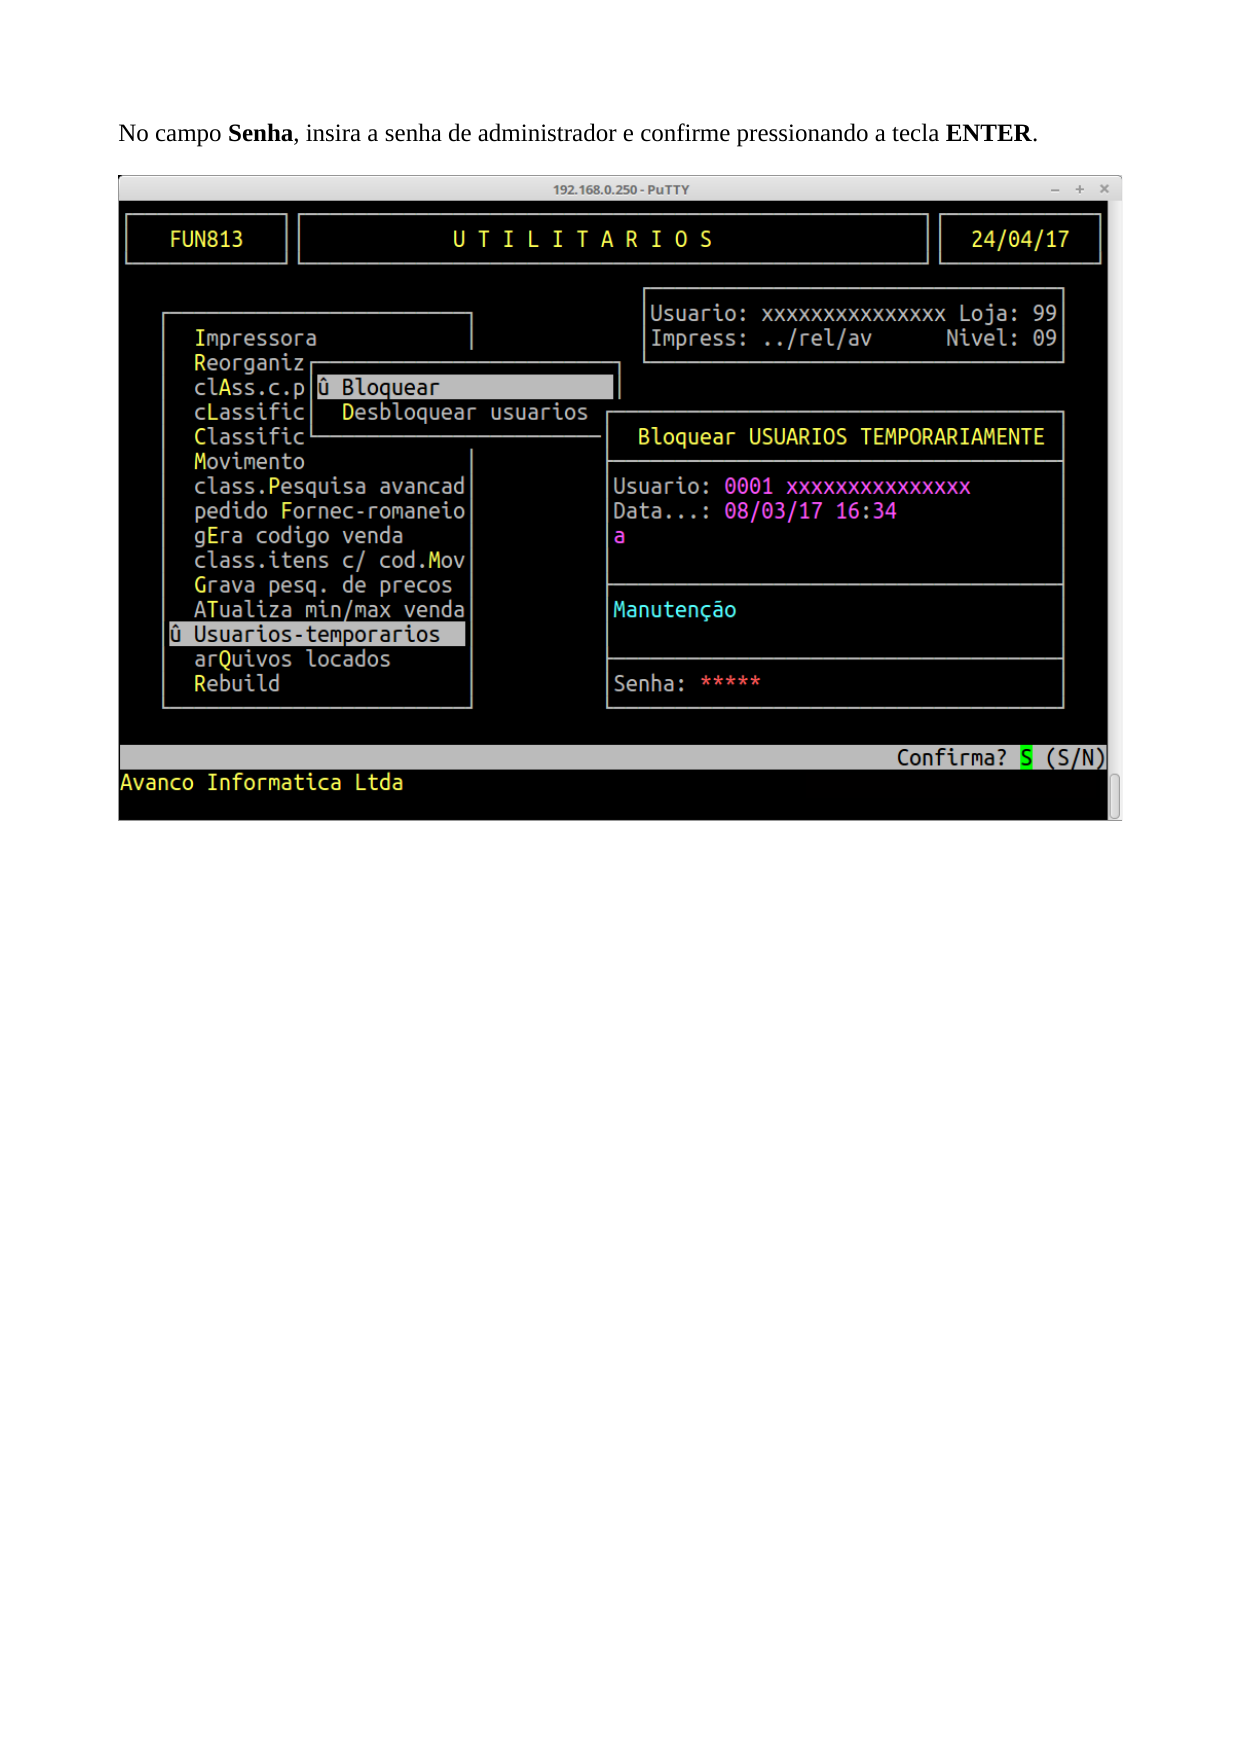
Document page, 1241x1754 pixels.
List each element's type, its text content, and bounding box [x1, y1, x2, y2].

text No campo Senha, insira a senha de administrador e confirme pressionando a tecla ENTER. [118, 118, 1122, 147]
picture [118, 175, 1123, 821]
